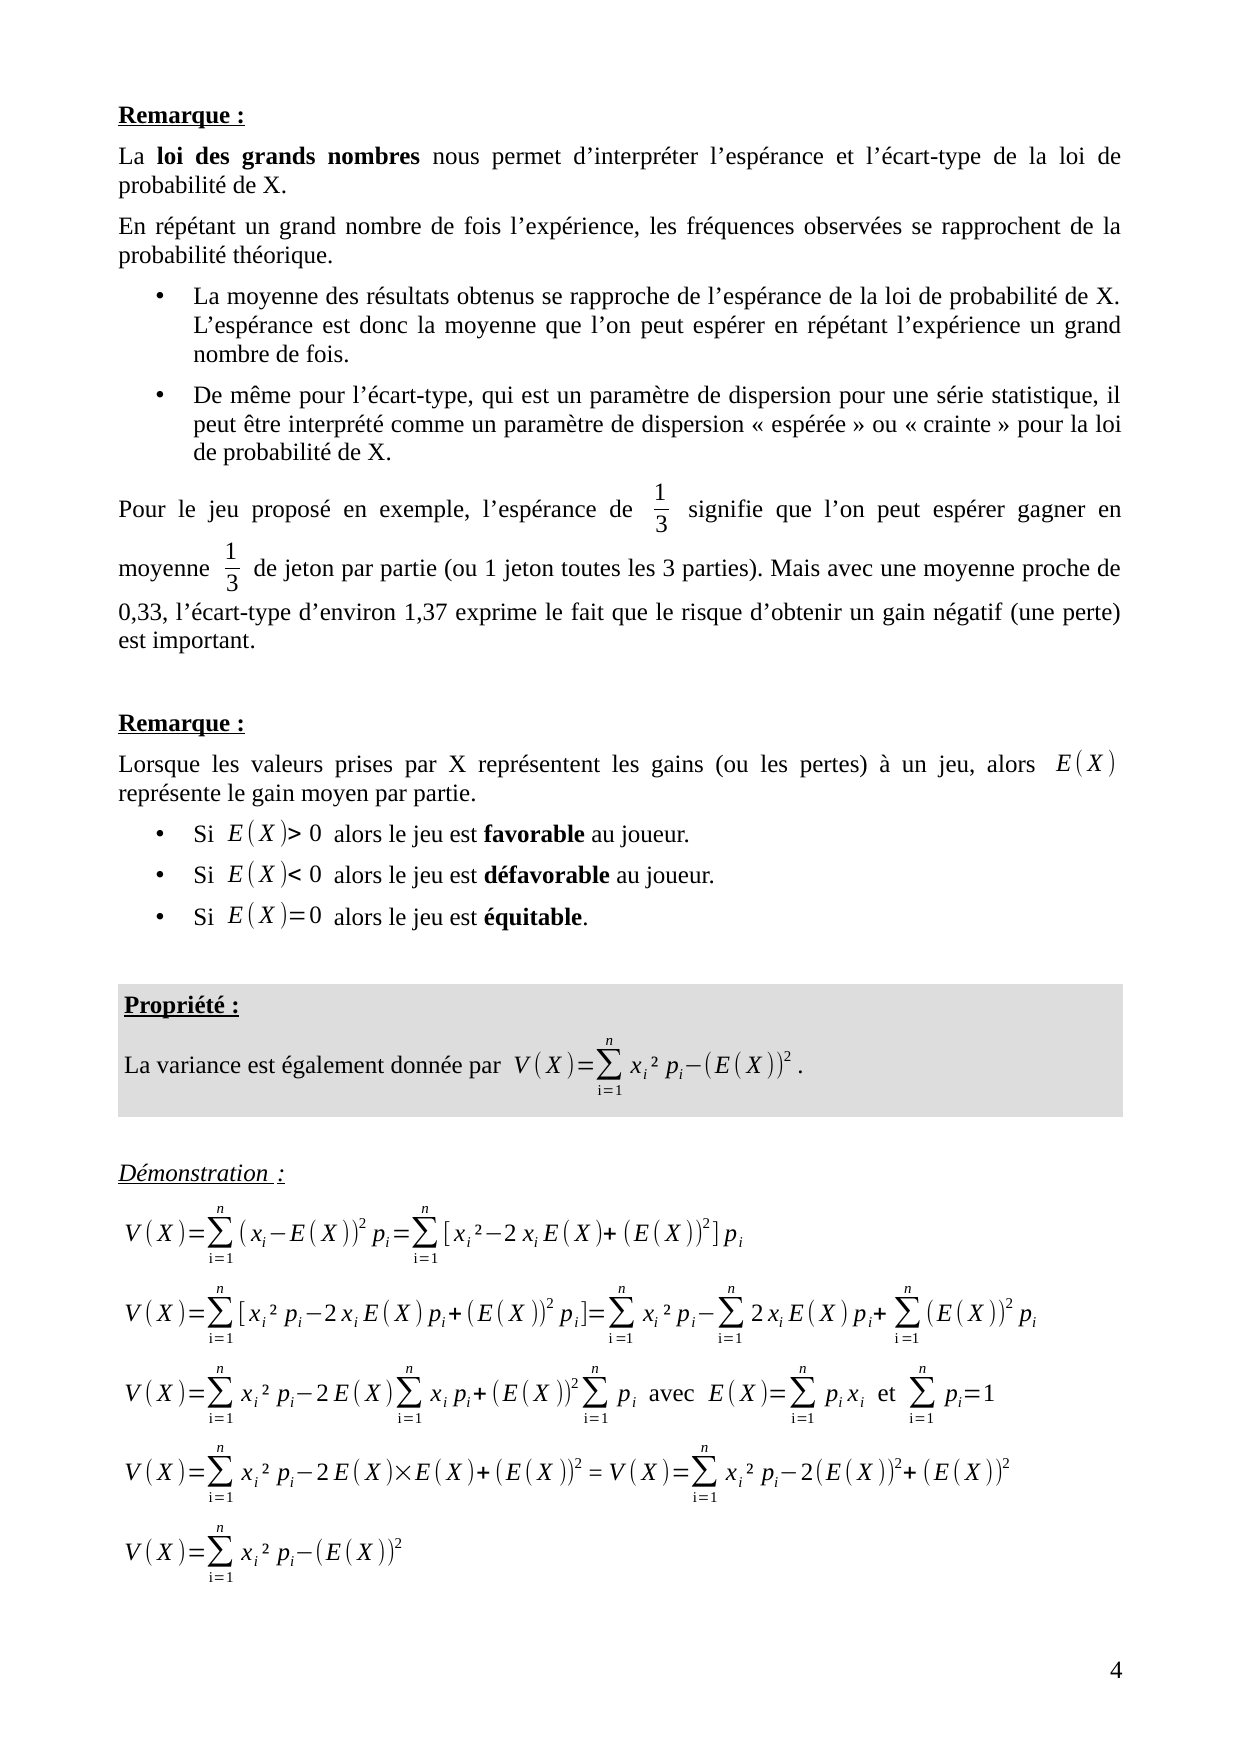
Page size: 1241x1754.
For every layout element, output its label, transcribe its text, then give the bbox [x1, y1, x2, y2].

text Remarque : [118, 100, 1122, 129]
text Démonstration : [118, 1158, 1122, 1187]
list Si alors le jeu est favorable au joueur. [156, 819, 1122, 848]
text = [118, 1439, 1122, 1506]
list La moyenne des résultats obtenus se rapproche de l’espérance de la loi de probabilité de X. L’espérance est donc la moyenne que l’on peut espérer en répétant l’expérience un grand nombre de fois. [156, 281, 1122, 367]
list Si alors le jeu est équitable. [156, 902, 1122, 931]
text Pour le jeu proposé en exemple, l’espérance de signifie que l’on peut espérer gagner en moyenne de jeton par partie (ou 1 jeton toutes les 3 parties). Mais avec une moyenne proche de 0,33, l’écart-type d’environ 1,37 exprime le fait que le risque d’obtenir un gain négatif (une perte) est important. [118, 479, 1122, 654]
text Lorsque les valeurs prises par X représentent les gains (ou les pertes) à un jeu, alors représente le gain moyen par partie. [118, 749, 1122, 807]
text En répétant un grand nombre de fois l’expérience, les fréquences observées se rapprochent de la probabilité théorique. [118, 211, 1122, 269]
list De même pour l’écart-type, qui est un paramètre de dispersion pour une série statistique, il peut être interprété comme un paramètre de dispersion « espérée » ou « crainte » pour la loi de probabilité de X. [156, 380, 1122, 466]
table_header Propriété : La variance est également donnée par . [118, 984, 1123, 1117]
list Si alors le jeu est défavorable au joueur. [156, 861, 1122, 889]
text avec et [118, 1359, 1122, 1426]
text La loi des grands nombres nous permet d’interpréter l’espérance et l’écart-type de la loi de probabilité de X. [118, 141, 1122, 199]
text Remarque : [118, 708, 1122, 737]
